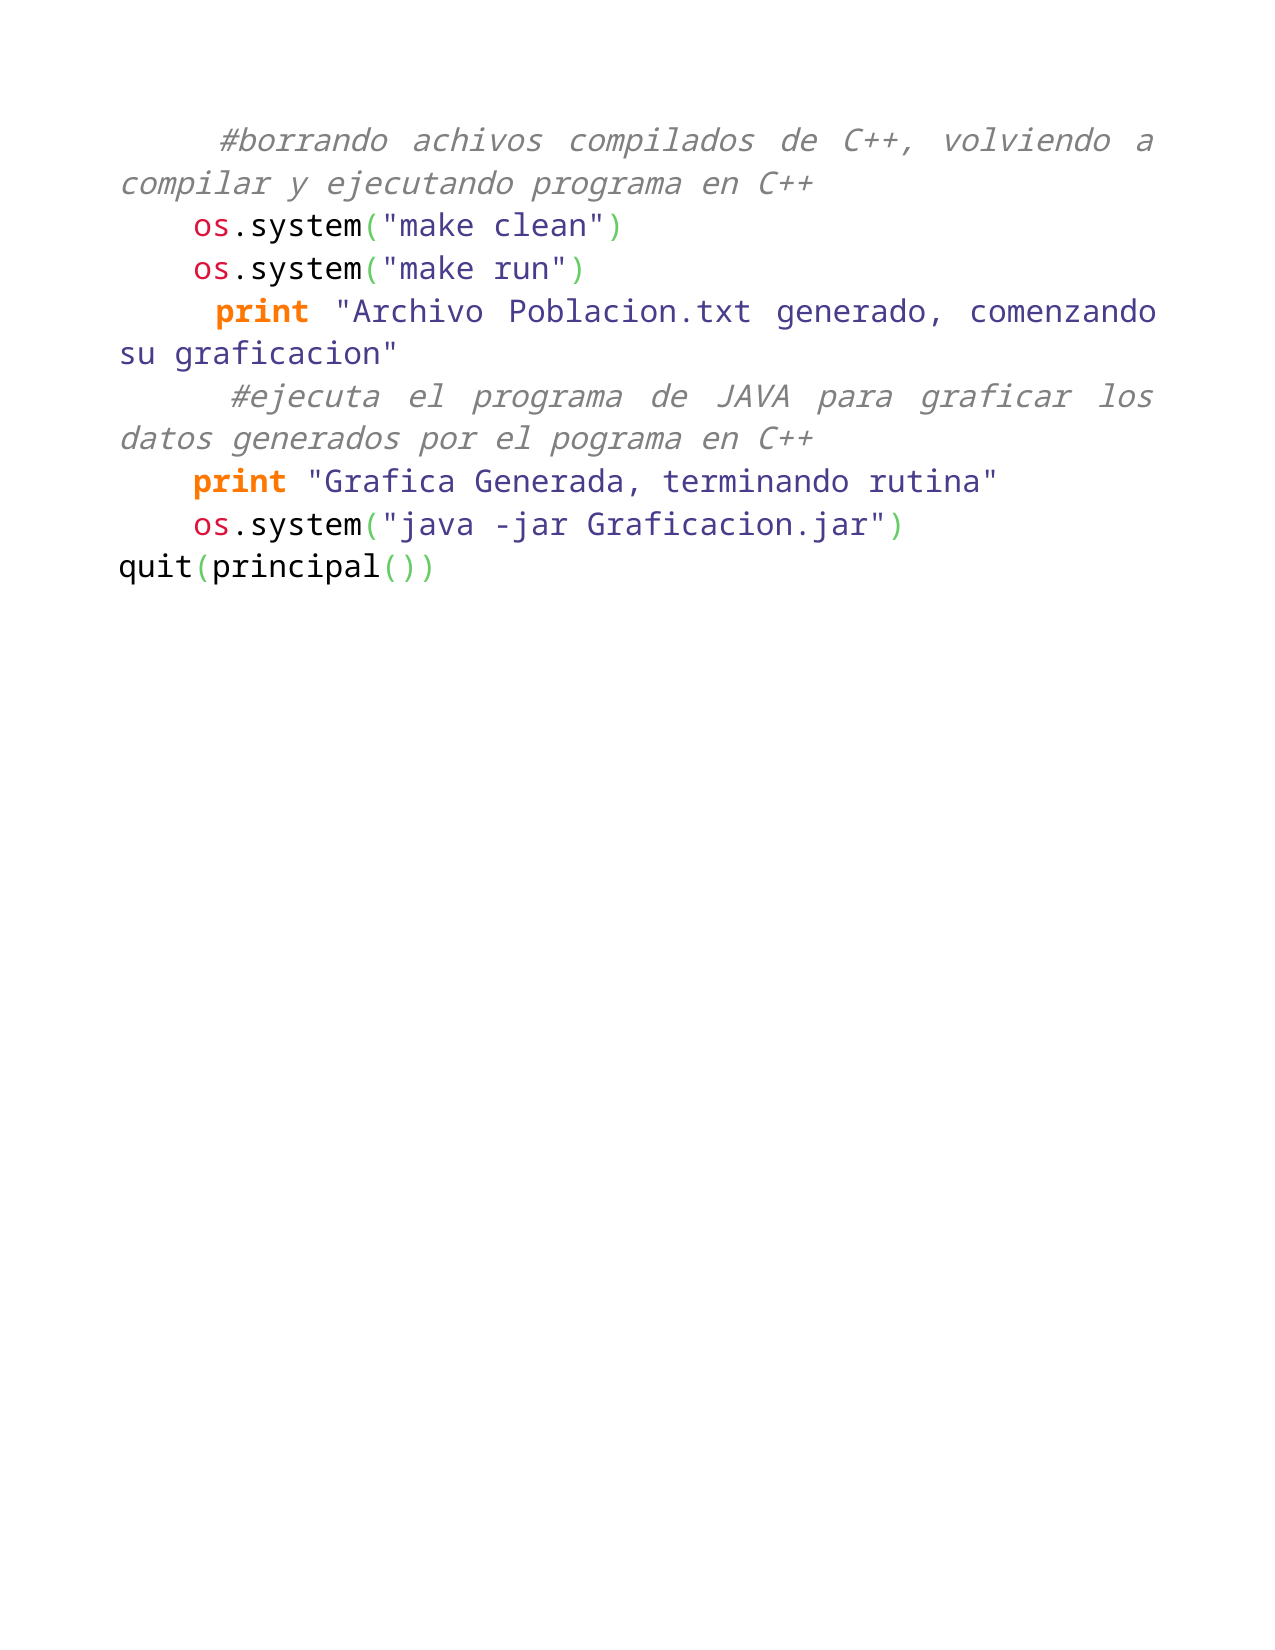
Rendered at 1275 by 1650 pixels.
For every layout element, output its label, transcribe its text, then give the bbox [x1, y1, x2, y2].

text os.system("make clean") [118, 203, 1157, 246]
text #ejecuta el programa de JAVA para graficar los datos generados por el pograma en C++ [118, 374, 1157, 459]
text os.system("java -jar Graficacion.jar") [118, 502, 1157, 544]
text print "Archivo Poblacion.txt generado, comenzando su graficacion" [118, 288, 1157, 374]
text print "Grafica Generada, terminando rutina" [118, 459, 1157, 502]
text #borrando achivos compilados de C++, volviendo a compilar y ejecutando programa en C++ [118, 118, 1157, 203]
text quit(principal()) [118, 544, 1157, 587]
text os.system("make run") [118, 246, 1157, 288]
